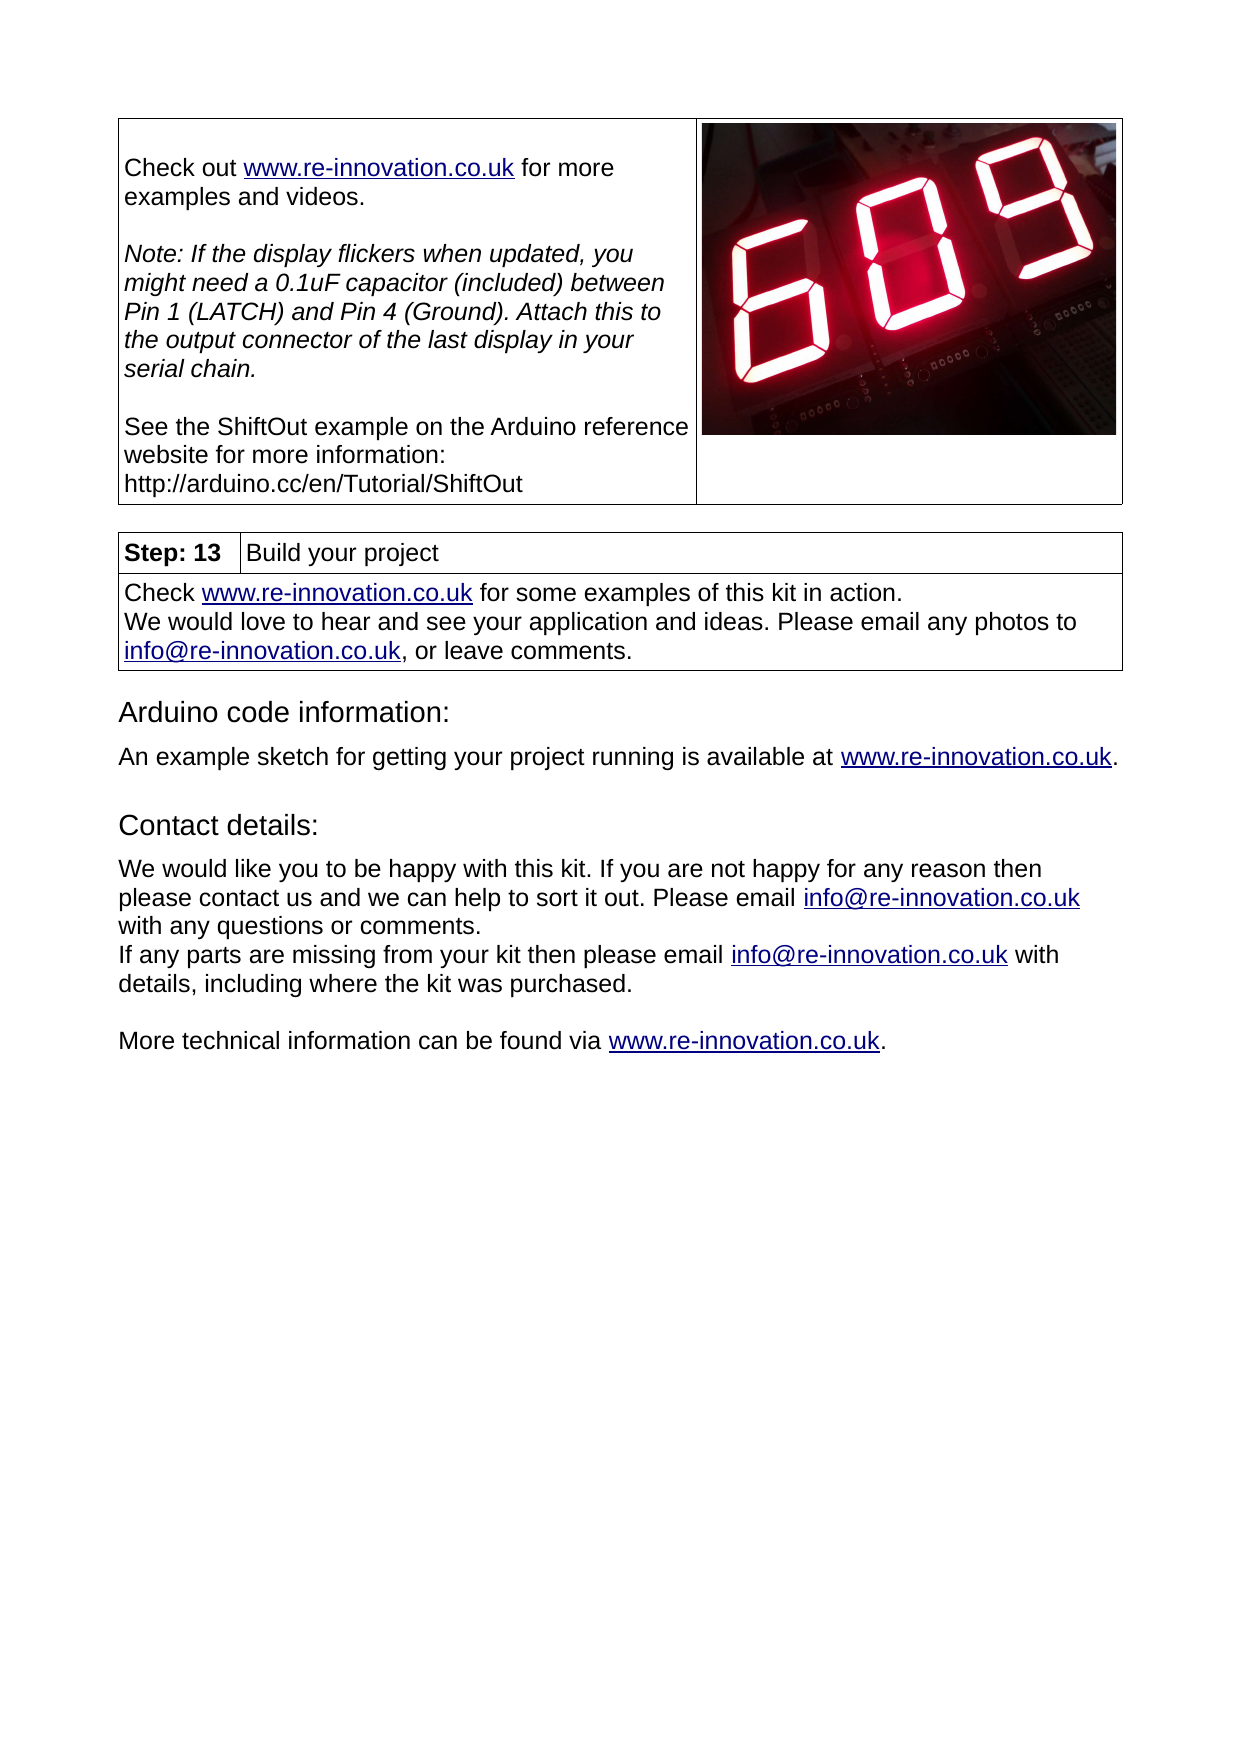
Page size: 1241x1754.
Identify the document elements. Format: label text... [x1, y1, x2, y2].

table_cell [697, 119, 1122, 503]
text We would like you to be happy with this kit. If you are not happy for any reason then please contact us and we can help to sort it out. Please email info@re-innovation.co.uk with any questions or comments. [118, 854, 1122, 940]
text An example sketch for getting your project running is available at www.re-innovation.co.uk. [118, 742, 1122, 770]
table_header Build your project [241, 533, 1122, 573]
table_header Step: 13 [119, 533, 240, 573]
subtitle Contact details: [118, 808, 1122, 841]
picture [701, 123, 1117, 435]
table_cell Check www.re-innovation.co.uk for some examples of this kit in action. We would love to hear and see your application and ideas. Please email any photos to info@re-innovation.co.uk, or leave comments. [119, 574, 1122, 670]
table_cell Check out www.re-innovation.co.uk for more examples and videos. Note: If the display flickers when updated, you might need a 0.1uF capacitor (included) between Pin 1 (LATCH) and Pin 4 (Ground). Attach this to the output connector of the last display in your serial chain. See the ShiftOut example on the Arduino reference website for more information: http://arduino.cc/en/Tutorial/ShiftOut [119, 119, 696, 503]
text More technical information can be found via www.re-innovation.co.uk. [118, 1026, 1122, 1055]
text If any parts are missing from your kit then please email info@re-innovation.co.uk with details, including where the kit was purchased. [118, 940, 1122, 998]
subtitle Arduino code information: [118, 696, 1122, 729]
